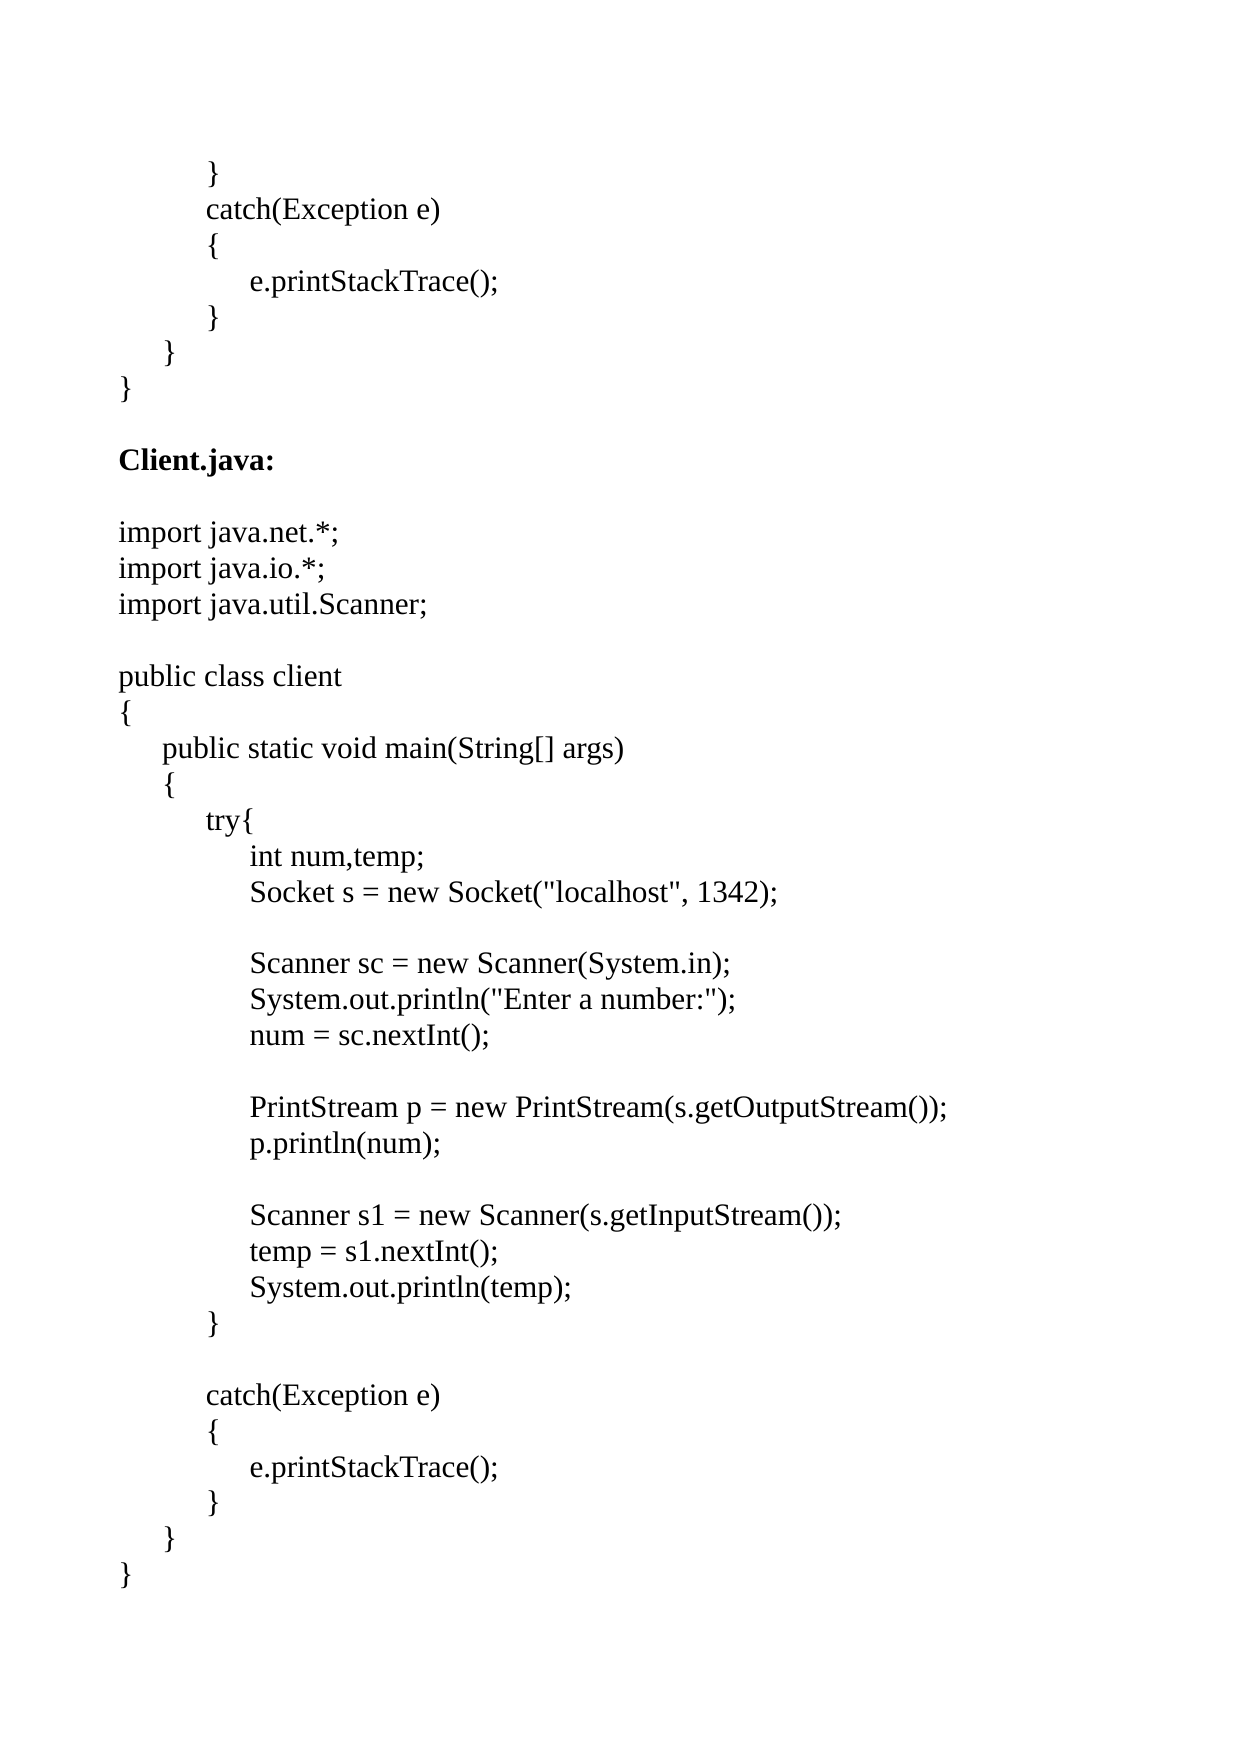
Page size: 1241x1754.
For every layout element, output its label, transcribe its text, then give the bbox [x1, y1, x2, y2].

text e.printStackTrace(); [118, 1448, 1122, 1484]
text Socket s = new Socket("localhost", 1342); [118, 873, 1122, 909]
text } [118, 298, 1122, 334]
text import java.util.Scanner; [118, 585, 1122, 621]
text num = sc.nextInt(); [118, 1017, 1122, 1052]
text } [118, 1556, 1122, 1592]
text Client.java: [118, 442, 1122, 477]
text } [118, 1484, 1122, 1520]
text public class client [118, 657, 1122, 693]
text } [118, 370, 1122, 406]
text import java.net.*; [118, 513, 1122, 549]
text } [118, 1304, 1122, 1340]
text System.out.println("Enter a number:"); [118, 981, 1122, 1017]
text { [118, 226, 1122, 262]
text Scanner sc = new Scanner(System.in); [118, 945, 1122, 981]
text temp = s1.nextInt(); [118, 1232, 1122, 1268]
text System.out.println(temp); [118, 1268, 1122, 1304]
text PrintStream p = new PrintStream(s.getOutputStream()); [118, 1088, 1122, 1124]
text catch(Exception e) [118, 1376, 1122, 1412]
text } [118, 154, 1122, 190]
text } [118, 334, 1122, 370]
text Scanner s1 = new Scanner(s.getInputStream()); [118, 1196, 1122, 1232]
text try{ [118, 801, 1122, 837]
text { [118, 1412, 1122, 1448]
text import java.io.*; [118, 549, 1122, 585]
text p.println(num); [118, 1124, 1122, 1160]
text int num,temp; [118, 837, 1122, 873]
text e.printStackTrace(); [118, 262, 1122, 298]
text public static void main(String[] args) [118, 729, 1122, 765]
text { [118, 693, 1122, 729]
text catch(Exception e) [118, 190, 1122, 226]
text { [118, 765, 1122, 801]
text } [118, 1520, 1122, 1556]
